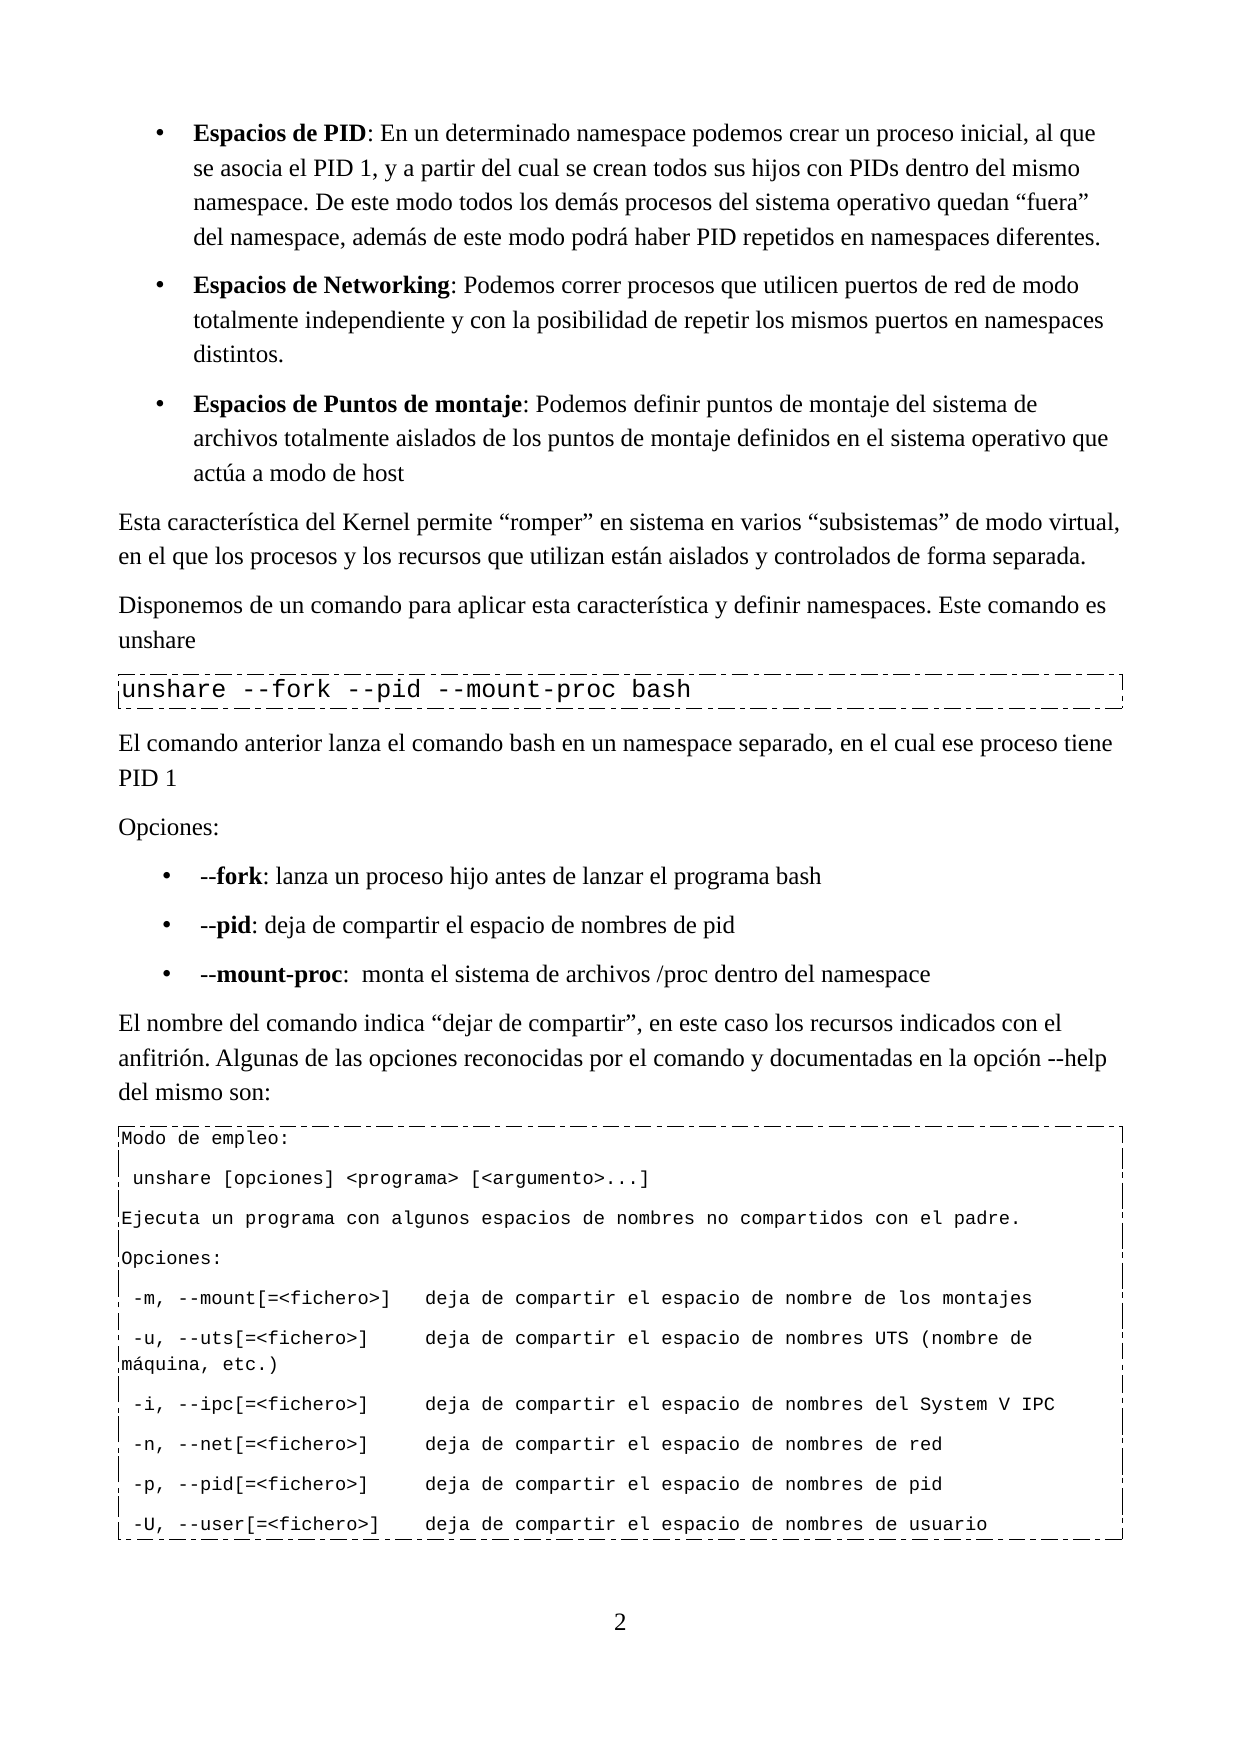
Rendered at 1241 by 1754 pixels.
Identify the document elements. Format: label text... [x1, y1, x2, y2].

text El comando anterior lanza el comando bash en un namespace separado, en el cual ese proceso tiene PID 1 [118, 728, 1122, 792]
text Ejecuta un programa con algunos espacios de nombres no compartidos con el padre. [118, 1206, 1122, 1230]
list Espacios de Puntos de montaje: Podemos definir puntos de montaje del sistema de archivos totalmente aislados de los puntos de montaje definidos en el sistema operativo que actúa a modo de host [156, 389, 1122, 486]
text Esta característica del Kernel permite “romper” en sistema en varios “subsistemas” de modo virtual, en el que los procesos y los recursos que utilizan están aislados y controlados de forma separada. [118, 507, 1122, 570]
text unshare [opciones] <programa> [<argumento>...] [118, 1166, 1122, 1190]
text -n, --net[=<fichero>] deja de compartir el espacio de nombres de red [118, 1432, 1122, 1456]
text -m, --mount[=<fichero>] deja de compartir el espacio de nombre de los montajes [118, 1286, 1122, 1310]
text Disponemos de un comando para aplicar esta característica y definir namespaces. Este comando es unshare [118, 590, 1122, 653]
text Opciones: [118, 812, 1122, 841]
text unshare --fork --pid --mount-proc bash [118, 674, 1122, 708]
text Modo de empleo: [118, 1126, 1122, 1150]
text El nombre del comando indica “dejar de compartir”, en este caso los recursos indicados con el anfitrión. Algunas de las opciones reconocidas por el comando y documentadas en la opción --help del mismo son: [118, 1008, 1122, 1106]
list Espacios de PID: En un determinado namespace podemos crear un proceso inicial, al que se asocia el PID 1, y a partir del cual se crean todos sus hijos con PIDs dentro del mismo namespace. De este modo todos los demás procesos del sistema operativo quedan “fuera” del namespace, además de este modo podrá haber PID repetidos en namespaces diferentes. [156, 118, 1122, 250]
text Opciones: [118, 1246, 1122, 1270]
text -U, --user[=<fichero>] deja de compartir el espacio de nombres de usuario [118, 1512, 1122, 1539]
list Espacios de Networking: Podemos correr procesos que utilicen puertos de red de modo totalmente independiente y con la posibilidad de repetir los mismos puertos en namespaces distintos. [156, 271, 1122, 368]
list --mount-proc: monta el sistema de archivos /proc dentro del namespace [162, 959, 1122, 988]
list --pid: deja de compartir el espacio de nombres de pid [162, 910, 1122, 939]
list --fork: lanza un proceso hijo antes de lanzar el programa bash [162, 861, 1122, 890]
text -u, --uts[=<fichero>] deja de compartir el espacio de nombres UTS (nombre de máquina, etc.) [118, 1326, 1122, 1376]
text -p, --pid[=<fichero>] deja de compartir el espacio de nombres de pid [118, 1472, 1122, 1496]
text -i, --ipc[=<fichero>] deja de compartir el espacio de nombres del System V IPC [118, 1392, 1122, 1416]
